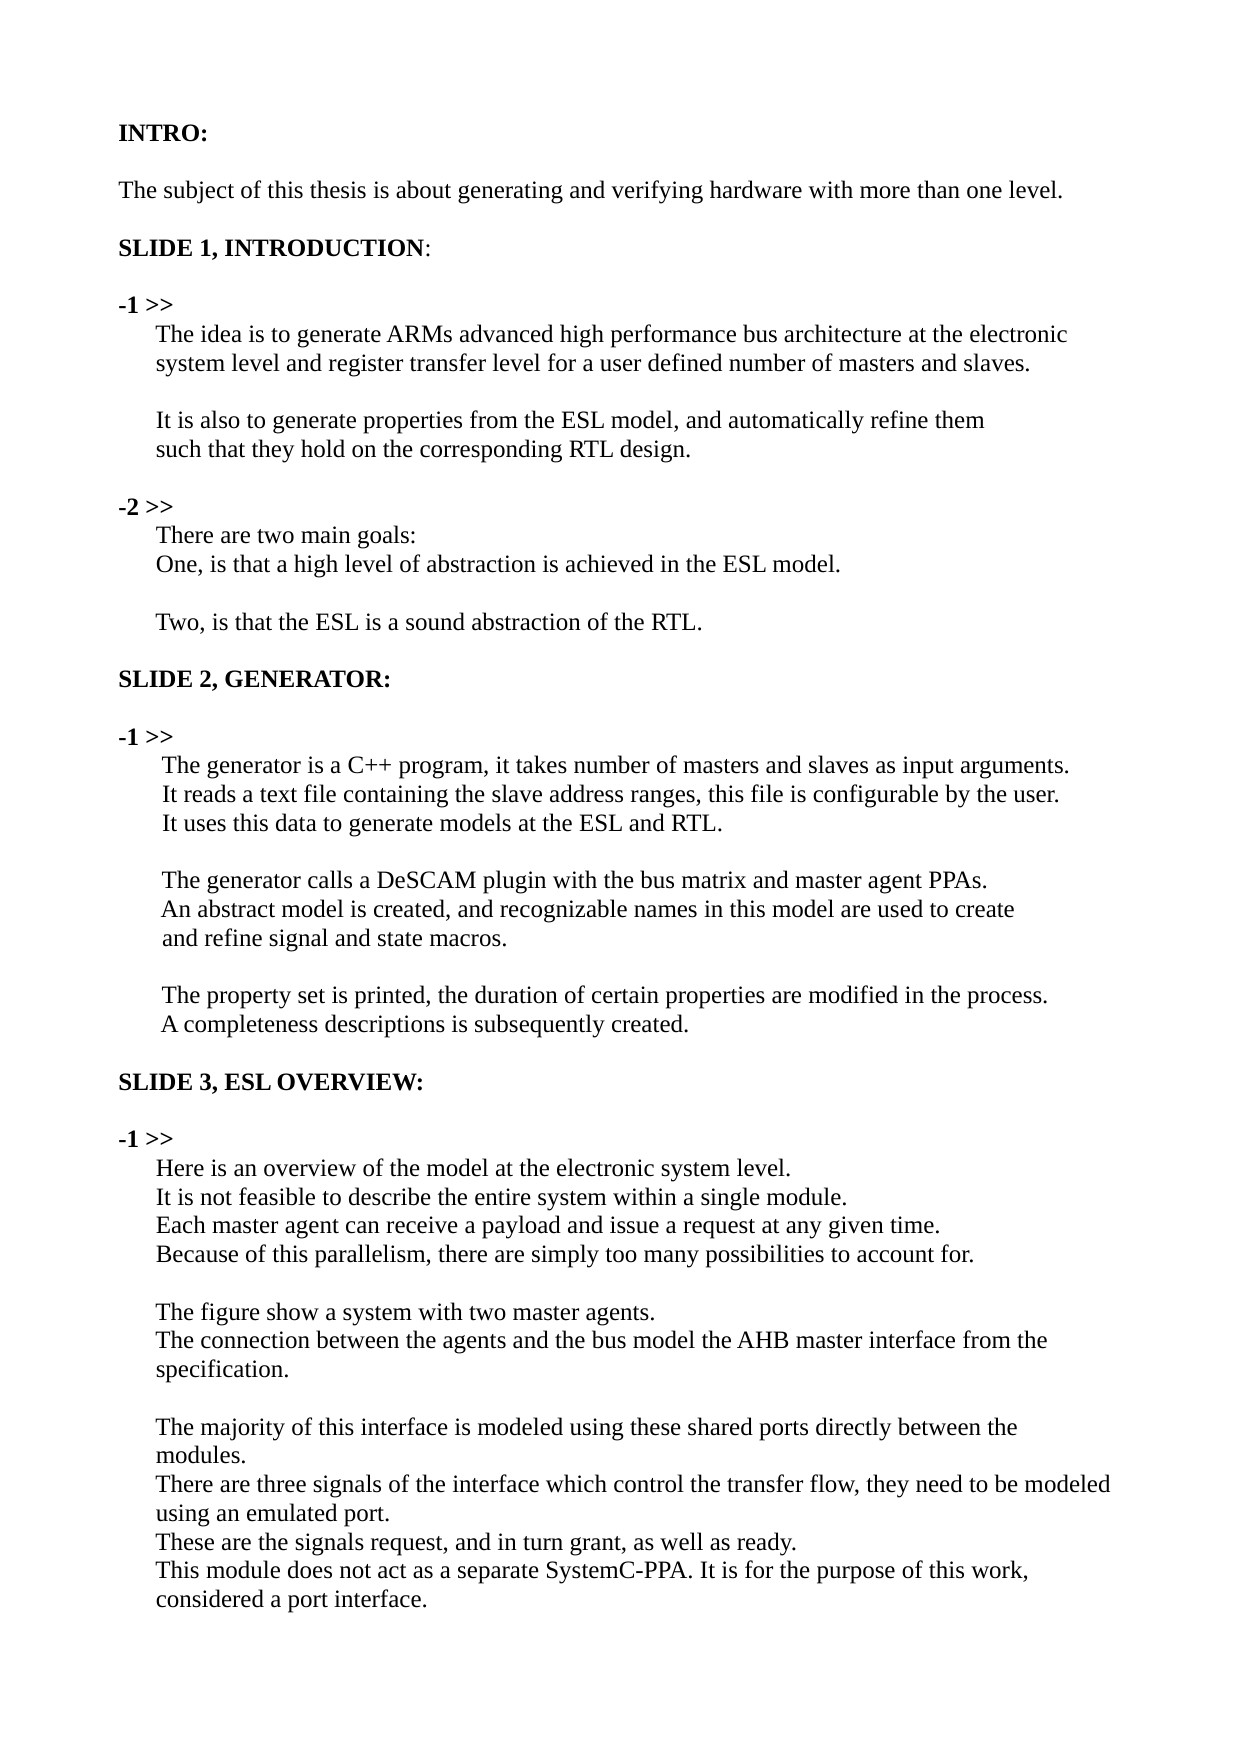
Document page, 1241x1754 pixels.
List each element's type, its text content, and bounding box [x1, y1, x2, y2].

text The subject of this thesis is about generating and verifying hardware with more than one level. [118, 176, 1122, 204]
text Because of this parallelism, there are simply too many possibilities to account for. [118, 1239, 1122, 1268]
text The connection between the agents and the bus model the AHB master interface from the [118, 1326, 1122, 1354]
text such that they hold on the corresponding RTL design. [118, 434, 1122, 463]
text Each master agent can receive a payload and issue a request at any given time. [118, 1211, 1122, 1239]
text system level and register transfer level for a user defined number of masters and slaves. [118, 348, 1122, 377]
text The idea is to generate ARMs advanced high performance bus architecture at the electronic [118, 319, 1122, 348]
text SLIDE 3, ESL OVERVIEW: [118, 1067, 1122, 1096]
text The generator is a C++ program, it takes number of masters and slaves as input arguments. [118, 751, 1122, 779]
text INTRO: [118, 118, 1122, 147]
text SLIDE 1, INTRODUCTION: [118, 233, 1122, 262]
text -1 >> [118, 1124, 1122, 1153]
text The majority of this interface is modeled using these shared ports directly between the [118, 1412, 1122, 1441]
text These are the signals request, and in turn grant, as well as ready. [118, 1527, 1122, 1556]
text A completeness descriptions is subsequently created. [118, 1009, 1122, 1038]
text It is not feasible to describe the entire system within a single module. [118, 1182, 1122, 1211]
text An abstract model is created, and recognizable names in this model are used to create [118, 894, 1122, 923]
text This module does not act as a separate SystemC-PPA. It is for the purpose of this work, [118, 1556, 1122, 1584]
text One, is that a high level of abstraction is achieved in the ESL model. [118, 549, 1122, 578]
text The figure show a system with two master agents. [118, 1297, 1122, 1326]
text -1 >> [118, 722, 1122, 751]
text -1 >> [118, 291, 1122, 319]
text specification. [118, 1354, 1122, 1383]
text It is also to generate properties from the ESL model, and automatically refine them [118, 406, 1122, 434]
text considered a port interface. [118, 1584, 1122, 1613]
text SLIDE 2, GENERATOR: [118, 664, 1122, 693]
text There are three signals of the interface which control the transfer flow, they need to be modeled [118, 1469, 1122, 1498]
text It reads a text file containing the slave address ranges, this file is configurable by the user. [118, 779, 1122, 808]
text modules. [118, 1441, 1122, 1469]
text -2 >> [118, 492, 1122, 521]
text There are two main goals: [118, 521, 1122, 549]
text It uses this data to generate models at the ESL and RTL. [118, 808, 1122, 837]
text Two, is that the ESL is a sound abstraction of the RTL. [118, 607, 1122, 636]
text The property set is printed, the duration of certain properties are modified in the process. [118, 981, 1122, 1009]
text Here is an overview of the model at the electronic system level. [118, 1153, 1122, 1182]
text The generator calls a DeSCAM plugin with the bus matrix and master agent PPAs. [118, 866, 1122, 894]
text using an emulated port. [118, 1498, 1122, 1527]
text and refine signal and state macros. [118, 923, 1122, 952]
